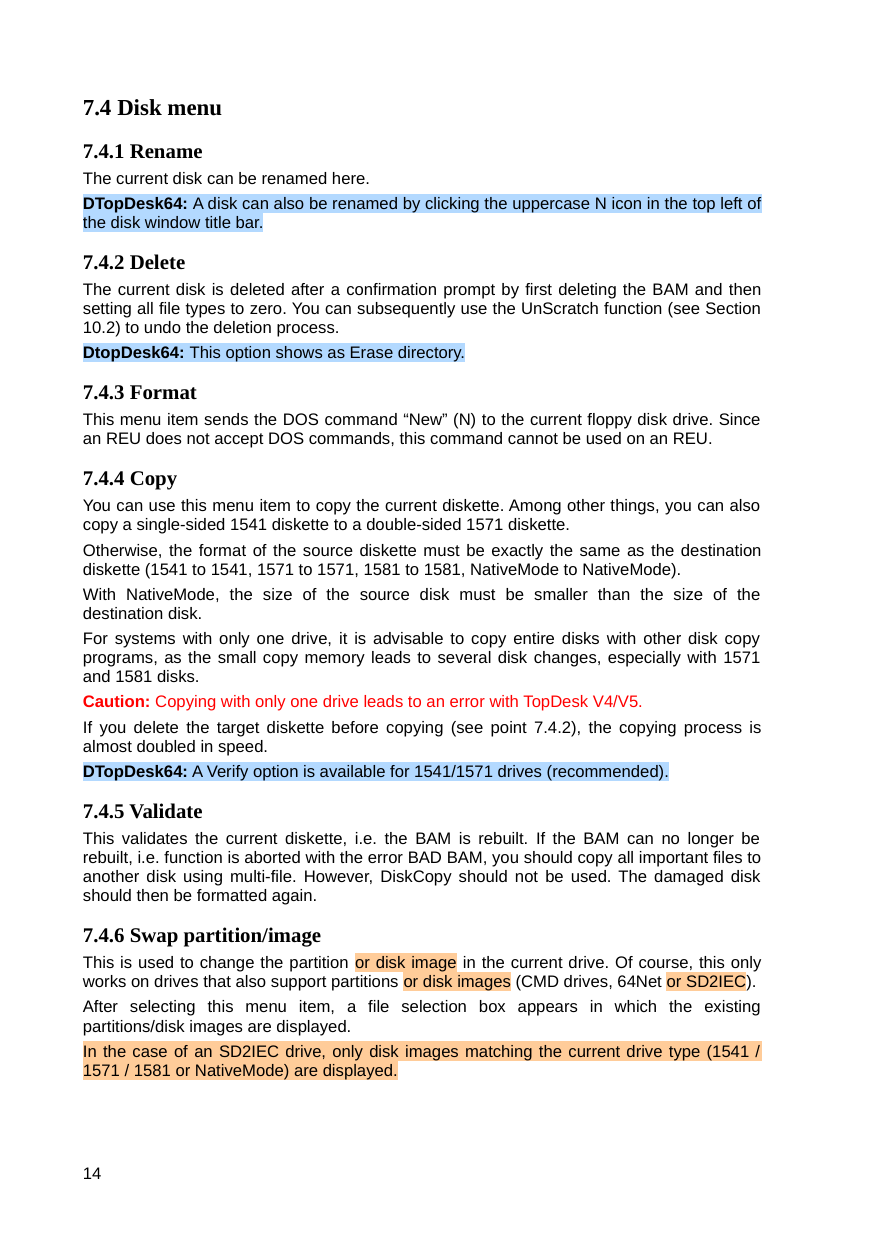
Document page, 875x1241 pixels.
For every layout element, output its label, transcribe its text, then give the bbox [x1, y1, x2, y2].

text For systems with only one drive, it is advisable to copy entire disks with other disk copy programs, as the small copy memory leads to several disk changes, especially with 1571 and 1581 disks. [83, 629, 762, 686]
text Otherwise, the format of the source diskette must be exactly the same as the destination diskette (1541 to 1541, 1571 to 1571, 1581 to 1581, NativeMode to NativeMode). [83, 540, 762, 579]
text If you delete the target diskette before copying (see point 7.4.2), the copying process is almost doubled in speed. [83, 717, 762, 756]
text DtopDesk64: This option shows as Erase directory. [465, 343, 762, 362]
text Caution: Copying with only one drive leads to an error with TopDesk V4/V5. [83, 692, 762, 711]
subtitle 7.4 Disk menu [83, 94, 762, 121]
text The current disk is deleted after a confirmation prompt by first deleting the BAM and then setting all file types to zero. You can subsequently use the UnScratch function (see Section 10.2) to undo the deletion process. [83, 280, 762, 337]
text DTopDesk64: A disk can also be renamed by clicking the uppercase N icon in the top left of the disk window title bar. [263, 213, 762, 232]
text This is used to change the partition or disk image in the current drive. Of course, this only works on drives that also support partitions or disk images (CMD drives, 64Net or SD2IEC). [457, 953, 762, 991]
text After selecting this menu item, a file selection box appears in which the existing partitions/disk images are displayed. [83, 997, 762, 1036]
subtitle 7.4.1 Rename [83, 138, 762, 163]
subtitle 7.4.4 Copy [83, 466, 762, 490]
text With NativeMode, the size of the source disk must be smaller than the size of the destination disk. [83, 584, 762, 623]
text The current disk can be renamed here. [83, 168, 762, 188]
text This is used to change the partition or disk image in the current drive. Of course, this only works on drives that also support partitions or disk images (CMD drives, 64Net or SD2IEC). [83, 953, 403, 991]
subtitle 7.4.6 Swap partition/image [83, 923, 762, 947]
text In the case of an SD2IEC drive, only disk images matching the current drive type (1541 / 1571 / 1581 or NativeMode) are displayed. [398, 1061, 762, 1080]
text This validates the current diskette, i.e. the BAM is rebuilt. If the BAM can no longer be rebuilt, i.e. function is aborted with the error BAD BAM, you should copy all important files to another disk using multi-file. However, DiskCopy should not be used. The damaged disk should then be formatted again. [83, 828, 762, 905]
text This menu item sends the DOS command “New” (N) to the current floppy disk drive. Since an REU does not accept DOS commands, this command cannot be used on an REU. [83, 410, 762, 448]
subtitle 7.4.3 Format [83, 380, 762, 404]
text You can use this menu item to copy the current diskette. Among other things, you can also copy a single-sided 1541 diskette to a double-sided 1571 diskette. [83, 496, 762, 534]
text DTopDesk64: A Verify option is available for 1541/1571 drives (recommended). [669, 762, 762, 781]
subtitle 7.4.2 Delete [83, 250, 762, 274]
subtitle 7.4.5 Validate [83, 798, 762, 823]
